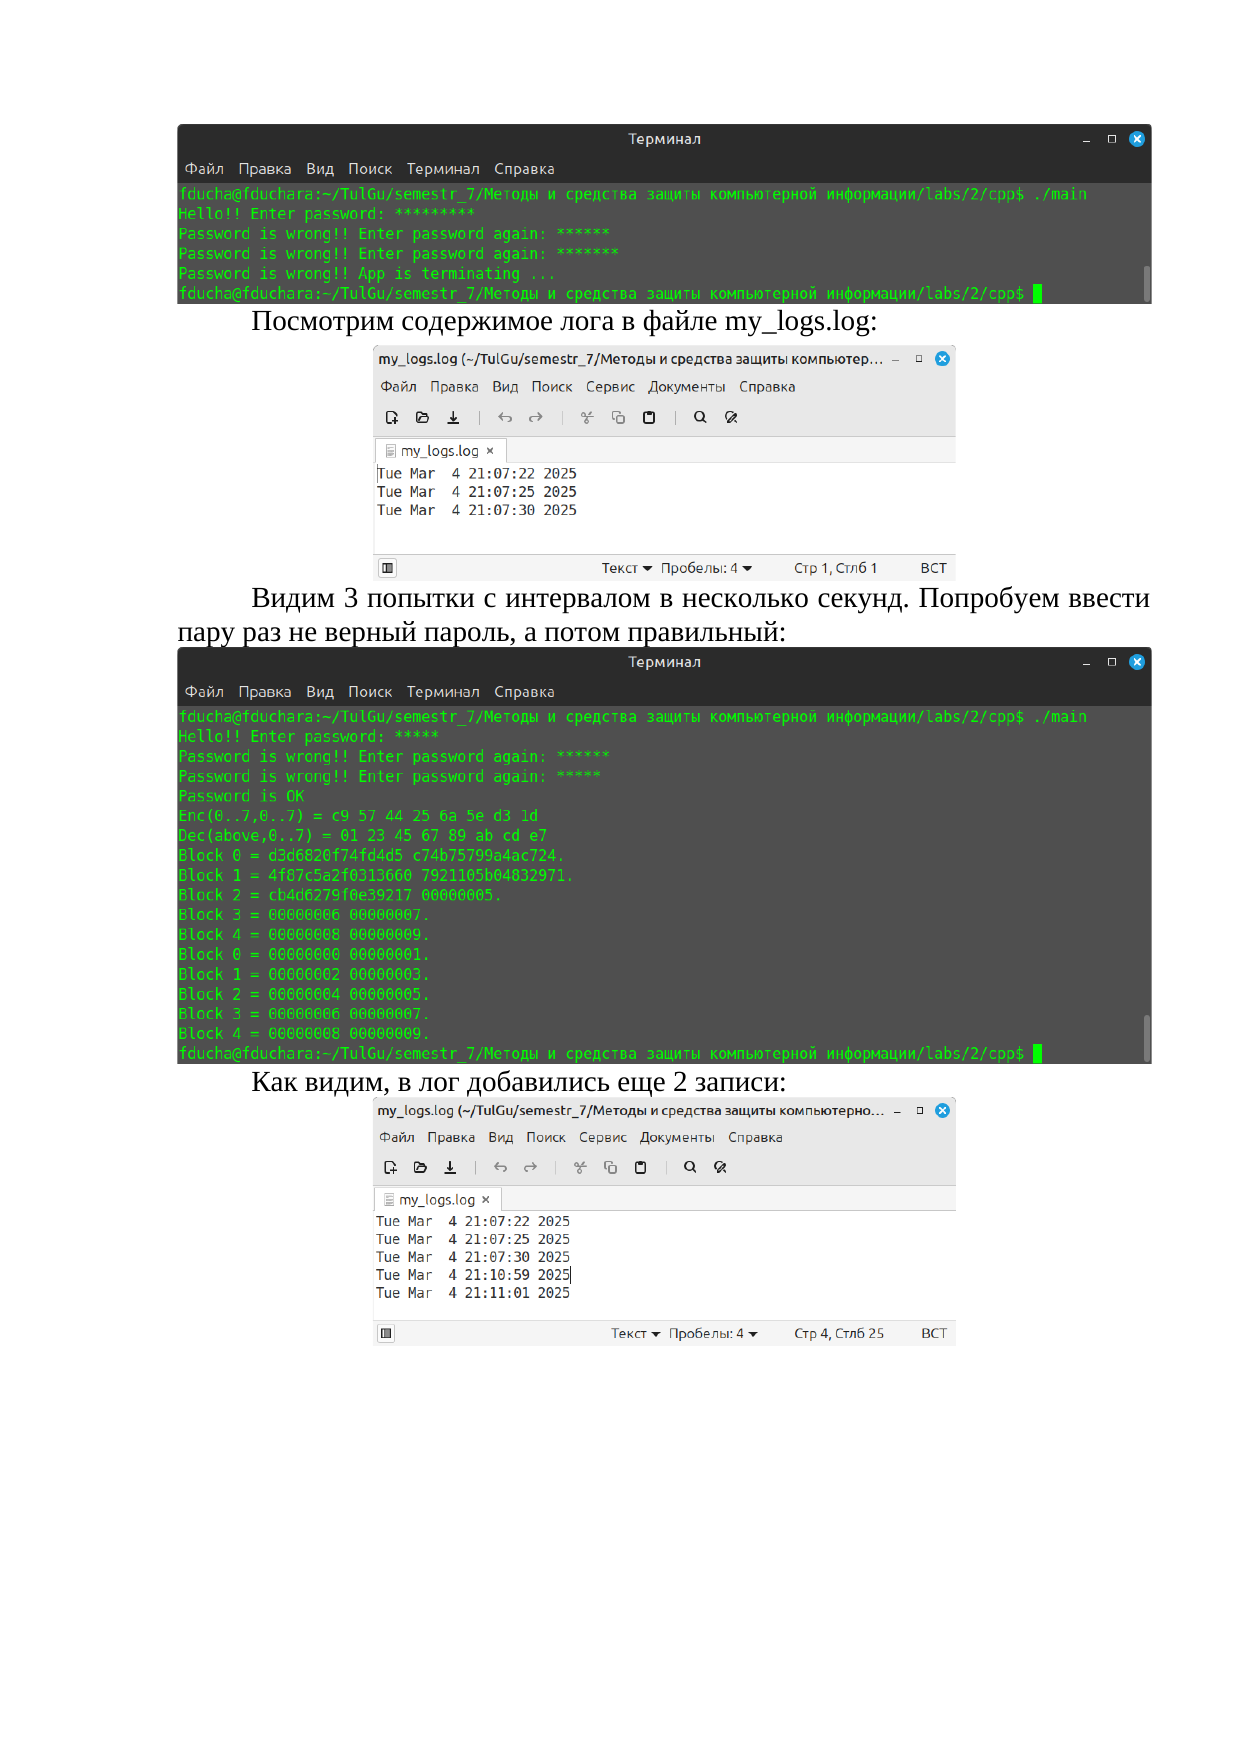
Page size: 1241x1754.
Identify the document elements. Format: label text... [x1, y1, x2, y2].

picture [177, 124, 1152, 304]
text Видим 3 попытки с интервалом в несколько секунд. Попробуем ввести пару раз не верный пароль, а потом правильный: [177, 337, 1152, 647]
picture [373, 345, 956, 581]
text Посмотрим содержимое лога в файле my_logs.log: [177, 304, 1152, 337]
picture [177, 647, 1152, 1064]
picture [372, 1097, 956, 1346]
text [177, 118, 1152, 124]
text Как видим, в лог добавились еще 2 записи: [177, 1064, 1152, 1097]
